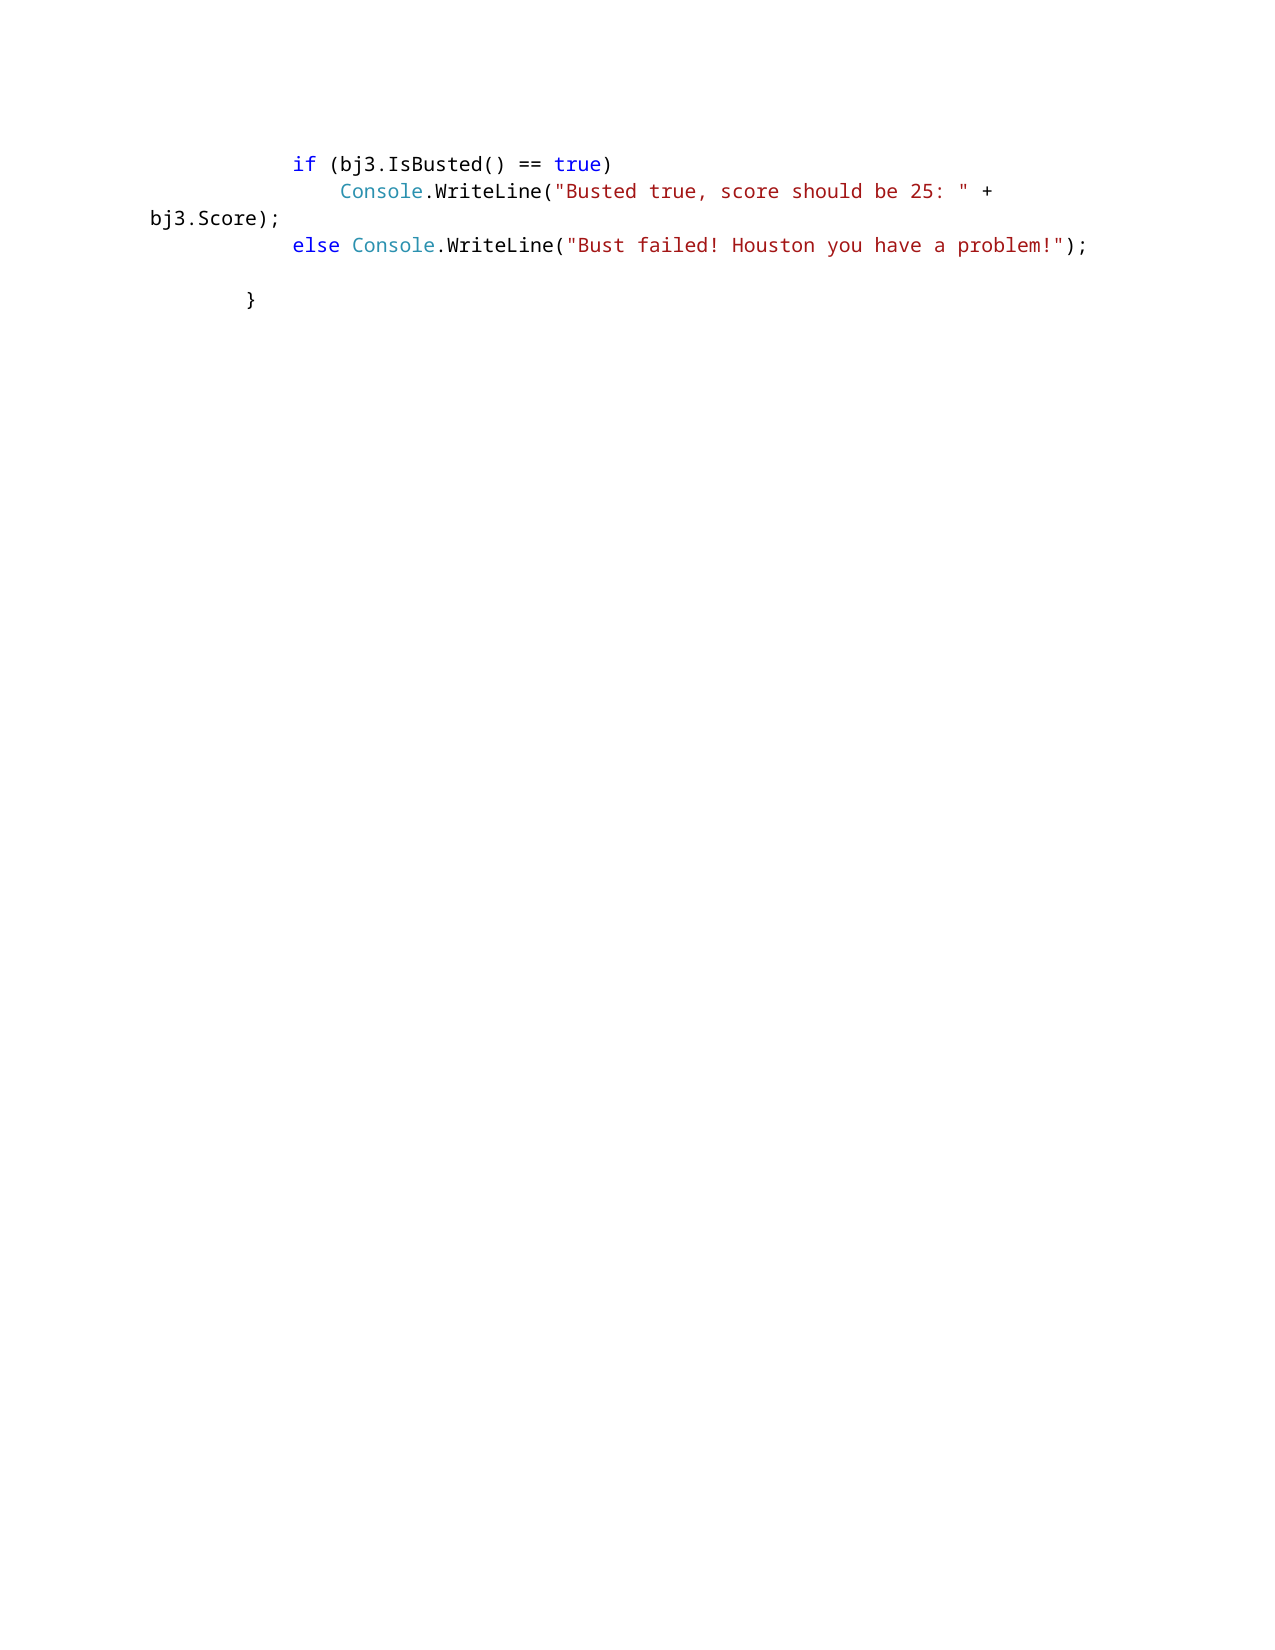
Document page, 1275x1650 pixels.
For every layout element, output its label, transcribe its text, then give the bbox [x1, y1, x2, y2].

text if (bj3.IsBusted() == true) [150, 150, 1125, 177]
text Console.WriteLine("Busted true, score should be 25: " + bj3.Score); [150, 177, 1125, 231]
text } [150, 285, 1125, 312]
text else Console.WriteLine("Bust failed! Houston you have a problem!"); [150, 231, 1125, 258]
